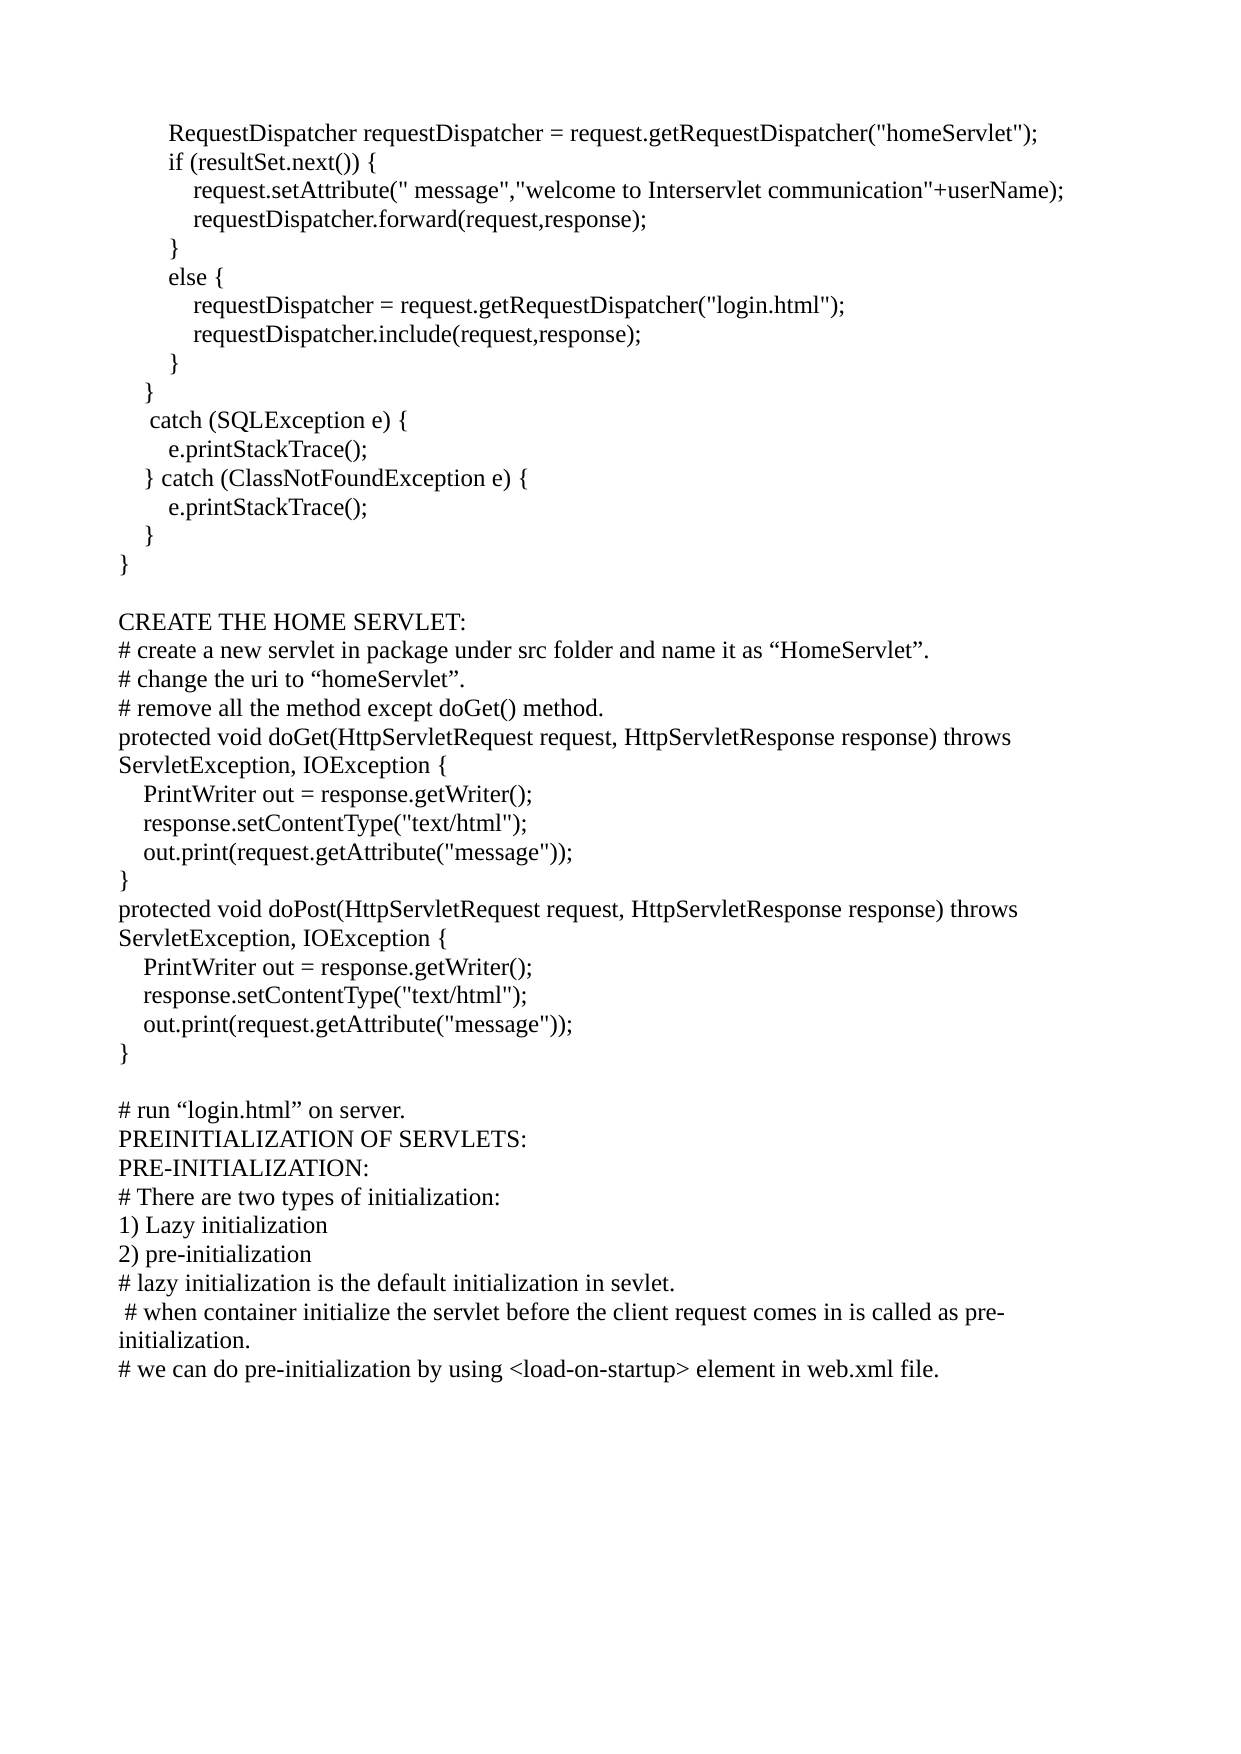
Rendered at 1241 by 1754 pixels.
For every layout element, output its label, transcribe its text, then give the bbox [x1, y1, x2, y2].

text 2) pre-initialization [118, 1239, 1122, 1268]
text # remove all the method except doGet() method. [118, 693, 1122, 722]
text response.setContentType("text/html"); [118, 981, 1122, 1009]
text } [118, 1038, 1122, 1067]
text PRE-INITIALIZATION: [118, 1153, 1122, 1182]
text # when container initialize the servlet before the client request comes in is called as pre-initialization. [118, 1297, 1122, 1354]
text requestDispatcher.forward(request,response); [118, 204, 1122, 233]
text else { [118, 262, 1122, 291]
text request.setAttribute(" message","welcome to Interservlet communication"+userName); [118, 176, 1122, 204]
text # lazy initialization is the default initialization in sevlet. [118, 1268, 1122, 1297]
text } [118, 233, 1122, 262]
text e.printStackTrace(); [118, 434, 1122, 463]
text RequestDispatcher requestDispatcher = request.getRequestDispatcher("homeServlet"); [118, 118, 1122, 147]
text CREATE THE HOME SERVLET: [118, 607, 1122, 636]
text out.print(request.getAttribute("message")); [118, 837, 1122, 866]
text catch (SQLException e) { [118, 406, 1122, 434]
text requestDispatcher = request.getRequestDispatcher("login.html"); [118, 291, 1122, 319]
text } [118, 348, 1122, 377]
text } [118, 377, 1122, 406]
text } catch (ClassNotFoundException e) { [118, 463, 1122, 492]
text } [118, 549, 1122, 578]
text 1) Lazy initialization [118, 1211, 1122, 1239]
text PREINITIALIZATION OF SERVLETS: [118, 1124, 1122, 1153]
text e.printStackTrace(); [118, 492, 1122, 521]
text protected void doGet(HttpServletRequest request, HttpServletResponse response) throws ServletException, IOException { [118, 722, 1122, 779]
text # we can do pre-initialization by using <load-on-startup> element in web.xml file. [118, 1354, 1122, 1383]
text } [118, 866, 1122, 894]
text # There are two types of initialization: [118, 1182, 1122, 1211]
text # change the uri to “homeServlet”. [118, 664, 1122, 693]
text requestDispatcher.include(request,response); [118, 319, 1122, 348]
text out.print(request.getAttribute("message")); [118, 1009, 1122, 1038]
text PrintWriter out = response.getWriter(); [118, 952, 1122, 981]
text protected void doPost(HttpServletRequest request, HttpServletResponse response) throws ServletException, IOException { [118, 894, 1122, 952]
text } [118, 521, 1122, 549]
text PrintWriter out = response.getWriter(); [118, 779, 1122, 808]
text # run “login.html” on server. [118, 1096, 1122, 1124]
text # create a new servlet in package under src folder and name it as “HomeServlet”. [118, 636, 1122, 664]
text response.setContentType("text/html"); [118, 808, 1122, 837]
text if (resultSet.next()) { [118, 147, 1122, 176]
